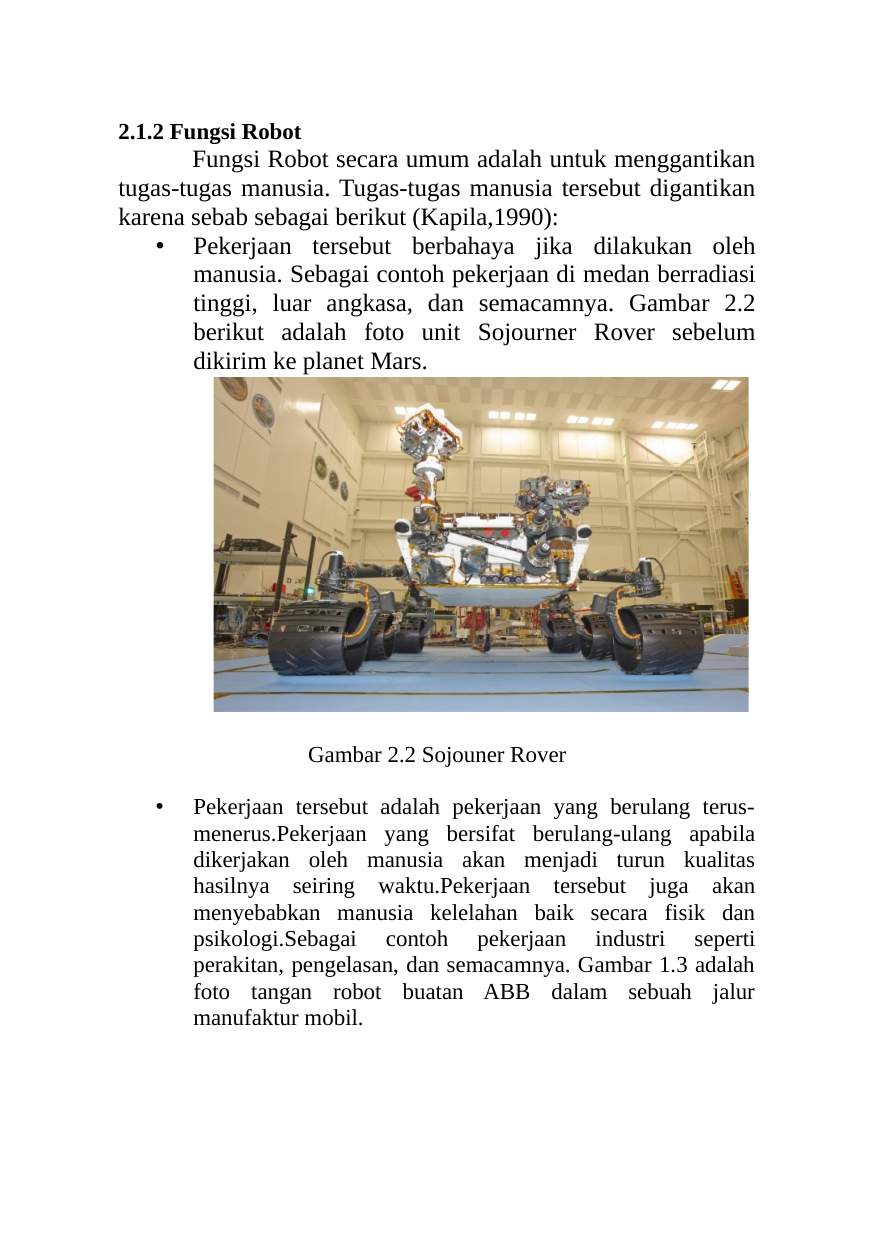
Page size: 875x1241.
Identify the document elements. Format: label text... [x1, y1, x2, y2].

list Pekerjaan tersebut berbahaya jika dilakukan oleh manusia. Sebagai contoh pekerjaan di medan berradiasi tinggi, luar angkasa, dan semacamnya. Gambar 2.2 berikut adalah foto unit Sojourner Rover sebelum dikirim ke planet Mars. [156, 231, 756, 374]
text 2.1.2 Fungsi Robot [118, 118, 756, 144]
list Pekerjaan tersebut adalah pekerjaan yang berulang terus-menerus.Pekerjaan yang bersifat berulang-ulang apabila dikerjakan oleh manusia akan menjadi turun kualitas hasilnya seiring waktu.Pekerjaan tersebut juga akan menyebabkan manusia kelelahan baik secara fisik dan psikologi.Sebagai contoh pekerjaan industri seperti perakitan, pengelasan, dan semacamnya. Gambar 1.3 adalah foto tangan robot buatan ABB dalam sebuah jalur manufaktur mobil. [156, 793, 756, 1031]
text Gambar 2.2 Sojouner Rover [118, 741, 756, 767]
text Fungsi Robot secara umum adalah untuk menggantikan tugas-tugas manusia. Tugas-tugas manusia tersebut digantikan karena sebab sebagai berikut (Kapila,1990): [118, 144, 756, 231]
picture [213, 377, 749, 712]
